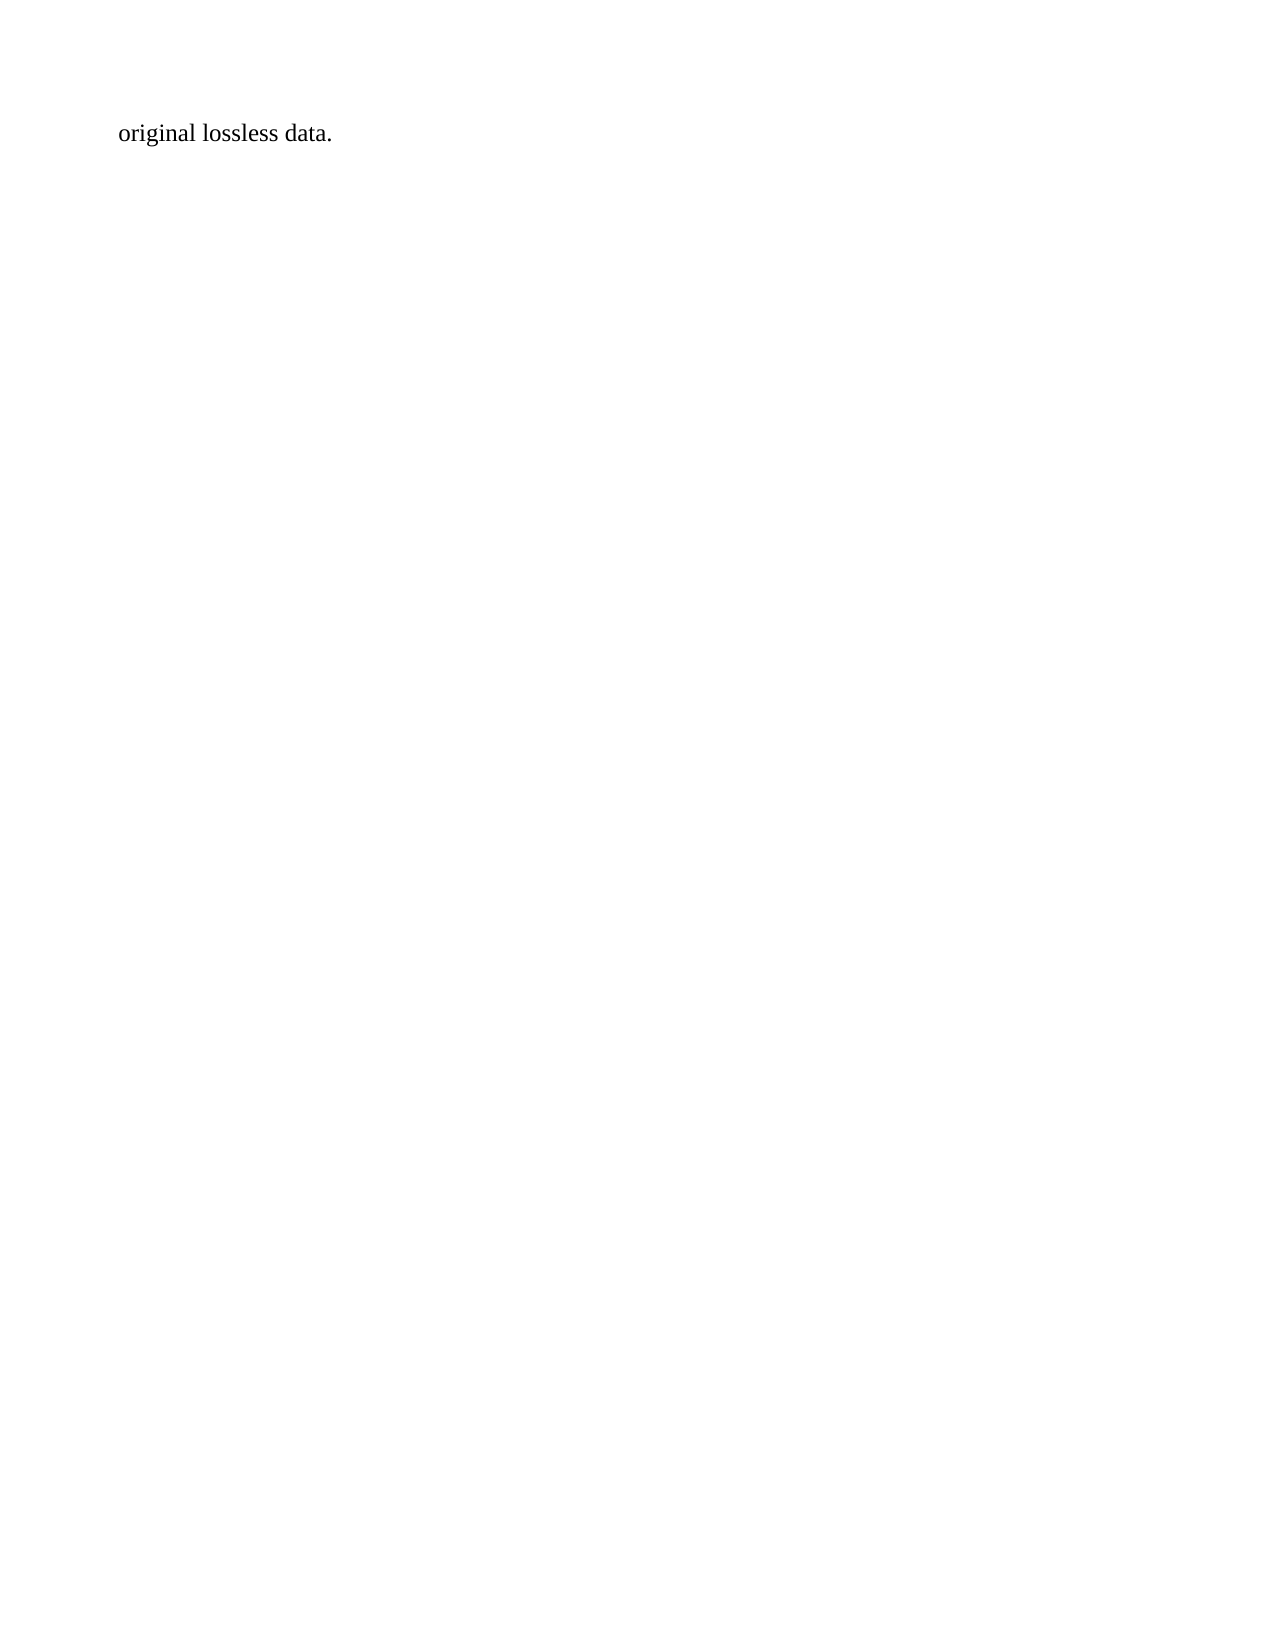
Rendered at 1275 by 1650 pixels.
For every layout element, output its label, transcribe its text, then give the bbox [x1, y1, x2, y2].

text original lossless data. [118, 118, 1157, 147]
